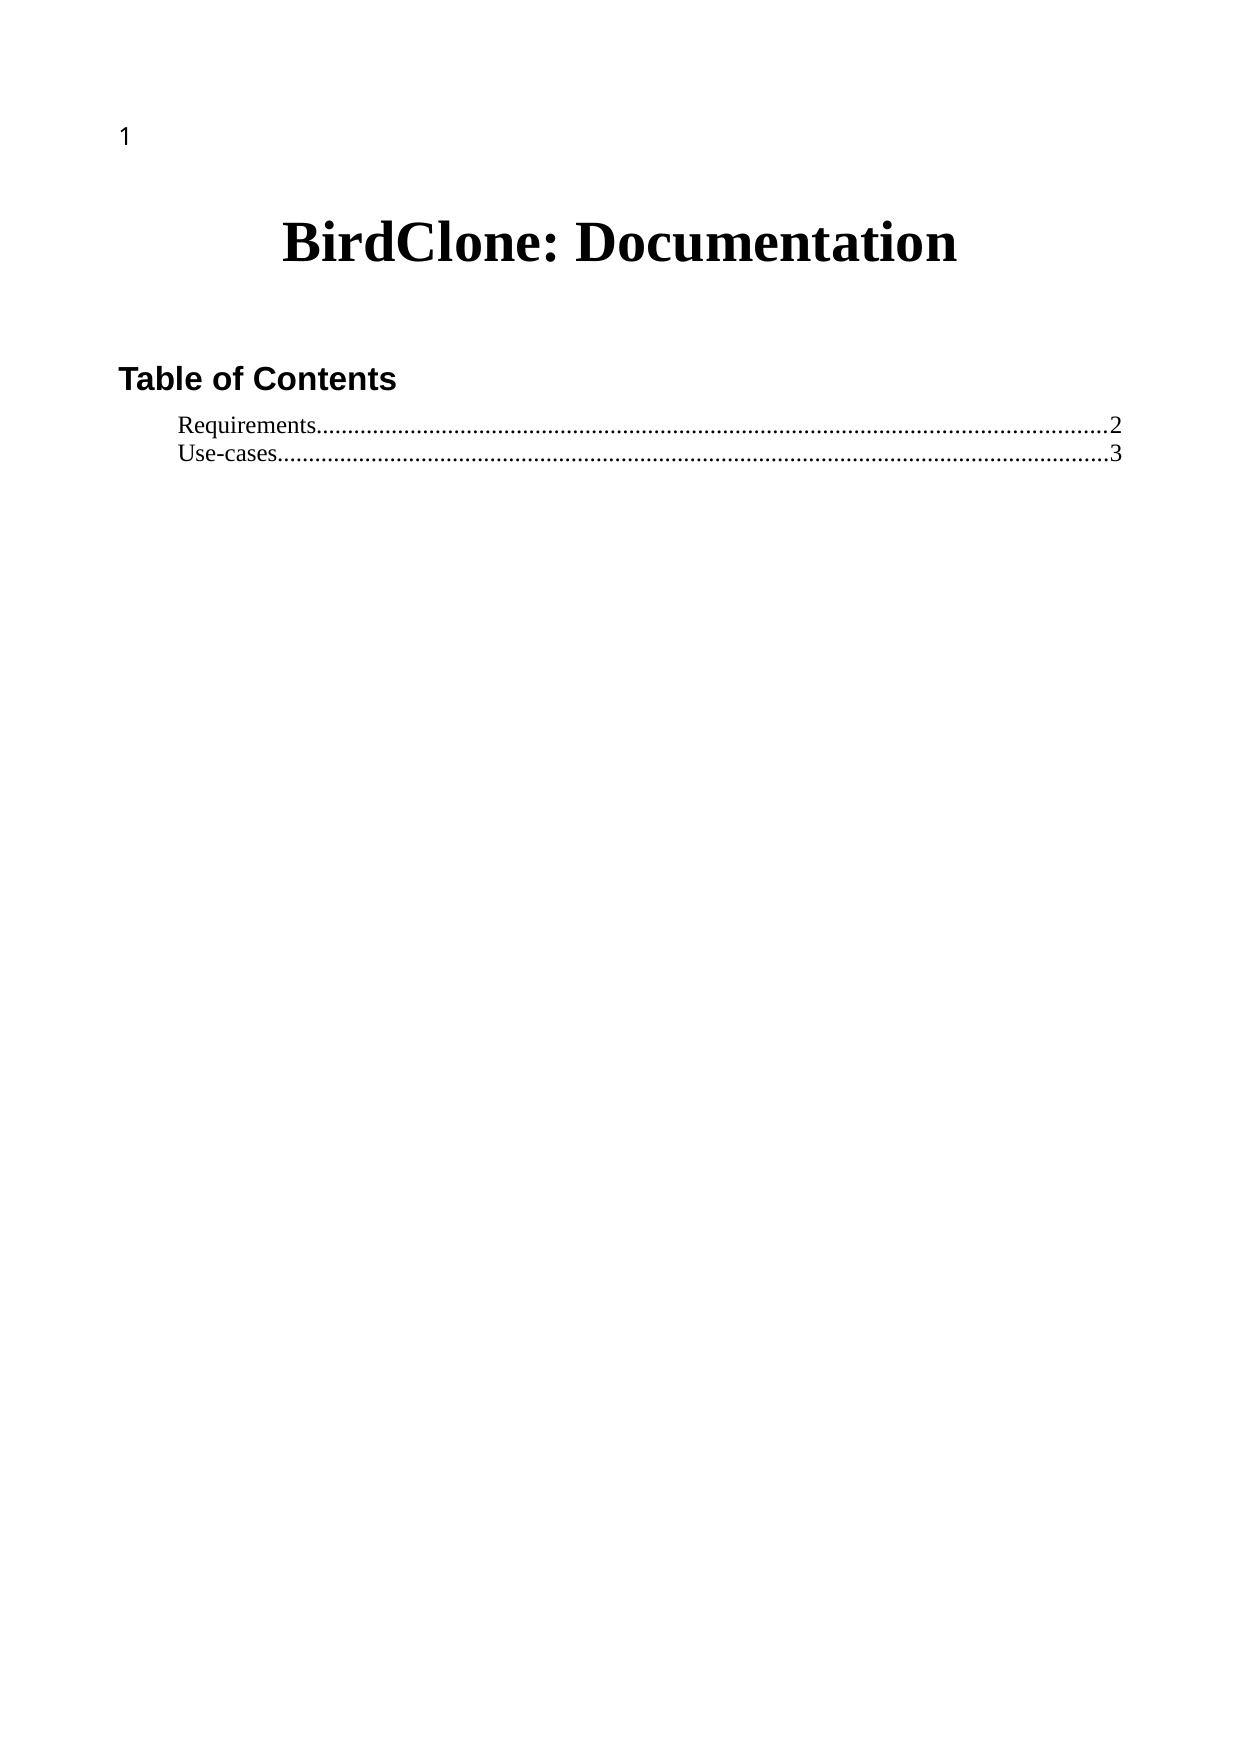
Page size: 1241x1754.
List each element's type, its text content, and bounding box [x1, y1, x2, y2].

text Requirements 2 [177, 410, 1122, 438]
title BirdClone: Documentation [118, 207, 1122, 274]
text Use-cases 3 [177, 438, 1122, 467]
subtitle Table of Contents [118, 359, 1122, 397]
